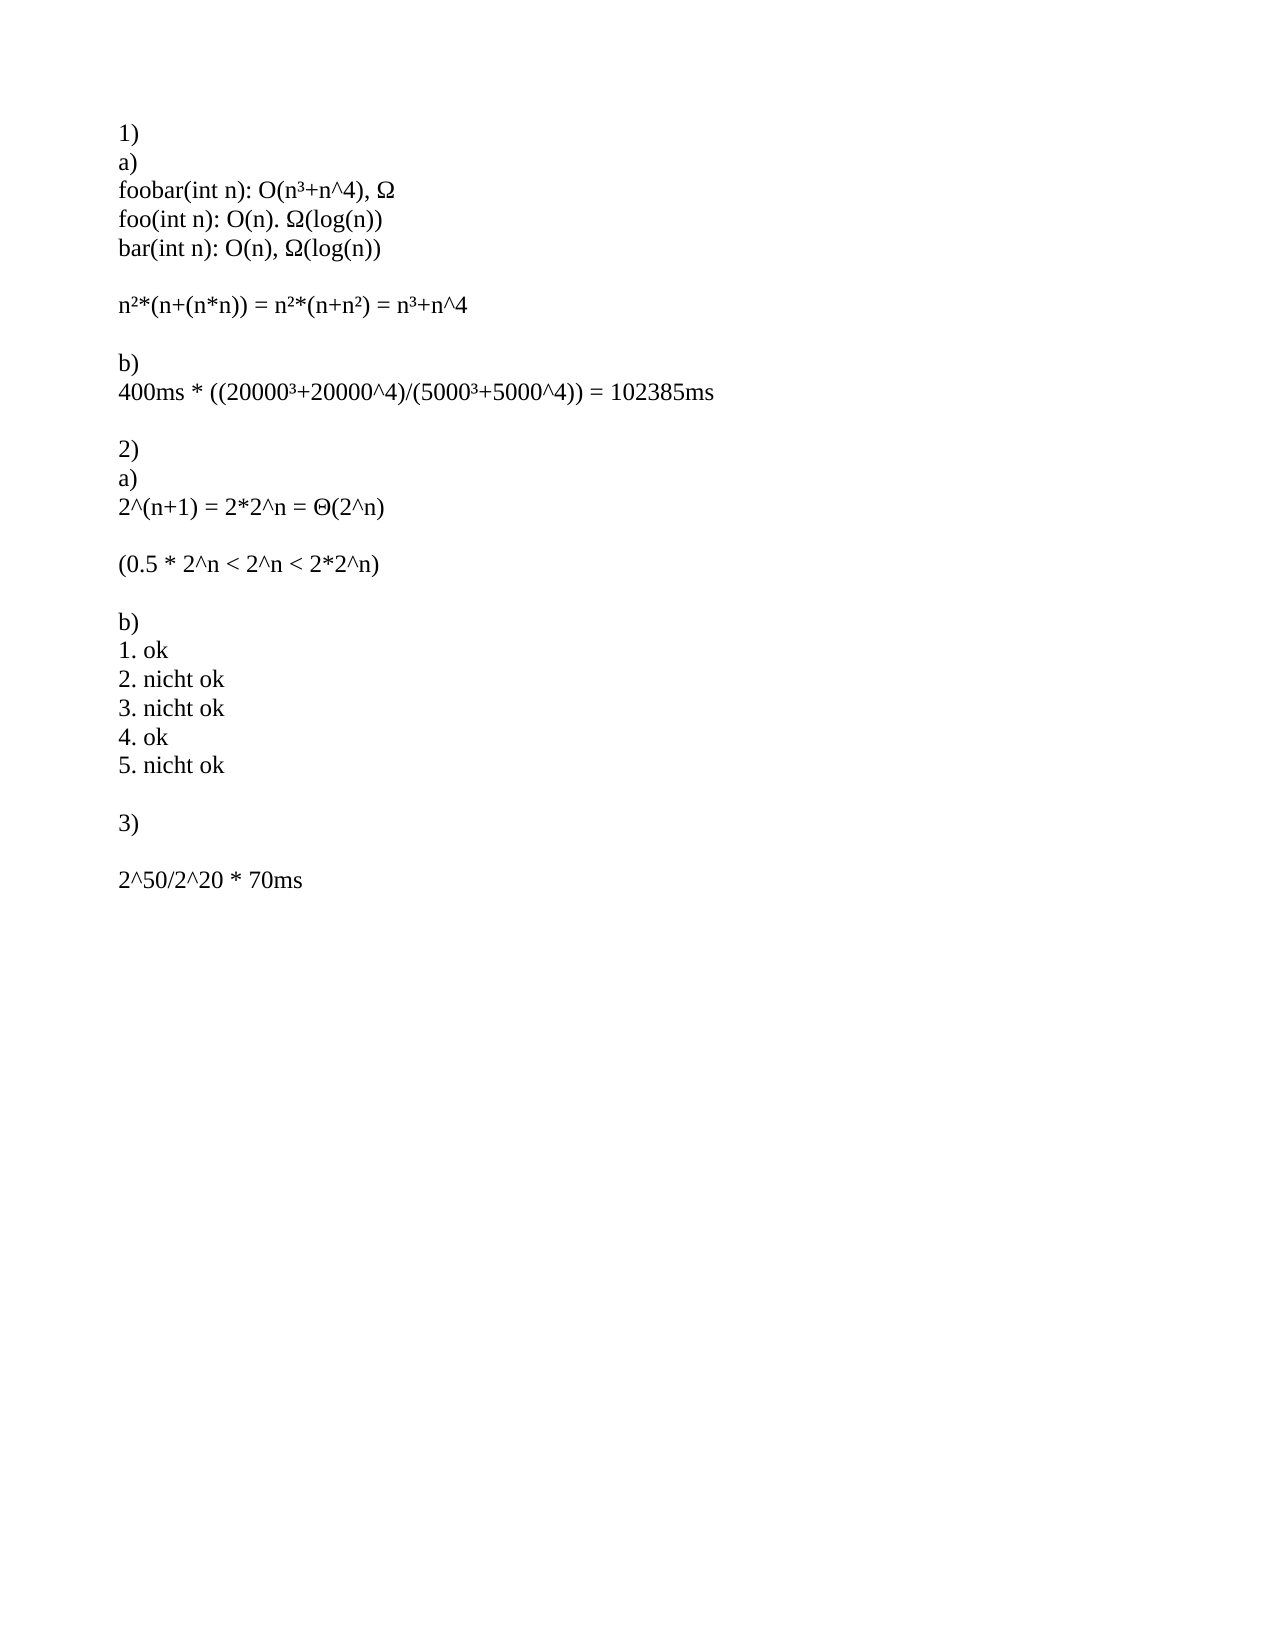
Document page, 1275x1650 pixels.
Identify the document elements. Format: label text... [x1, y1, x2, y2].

text 3. nicht ok [118, 693, 1157, 722]
text a) [118, 147, 1157, 176]
text 2^50/2^20 * 70ms [118, 866, 1157, 894]
text 4. ok [118, 722, 1157, 751]
text 5. nicht ok [118, 751, 1157, 779]
text b) [118, 348, 1157, 377]
text 400ms * ((20000³+20000^4)/(5000³+5000^4)) = 102385ms [118, 377, 1157, 406]
text foobar(int n): O(n³+n^4), Ω foo(int n): O(n). Ω(log(n)) bar(int n): O(n), Ω(log(n)) [118, 176, 1157, 262]
text a) [118, 463, 1157, 492]
text 3) [118, 808, 1157, 837]
text (0.5 * 2^n < 2^n < 2*2^n) [118, 549, 1157, 578]
text n²*(n+(n*n)) = n²*(n+n²) = n³+n^4 [118, 291, 1157, 319]
text 2^(n+1) = 2*2^n = Θ(2^n) [118, 492, 1157, 521]
text 2) [118, 434, 1157, 463]
text 1. ok [118, 636, 1157, 664]
text b) [118, 607, 1157, 636]
text 2. nicht ok [118, 664, 1157, 693]
text 1) [118, 118, 1157, 147]
